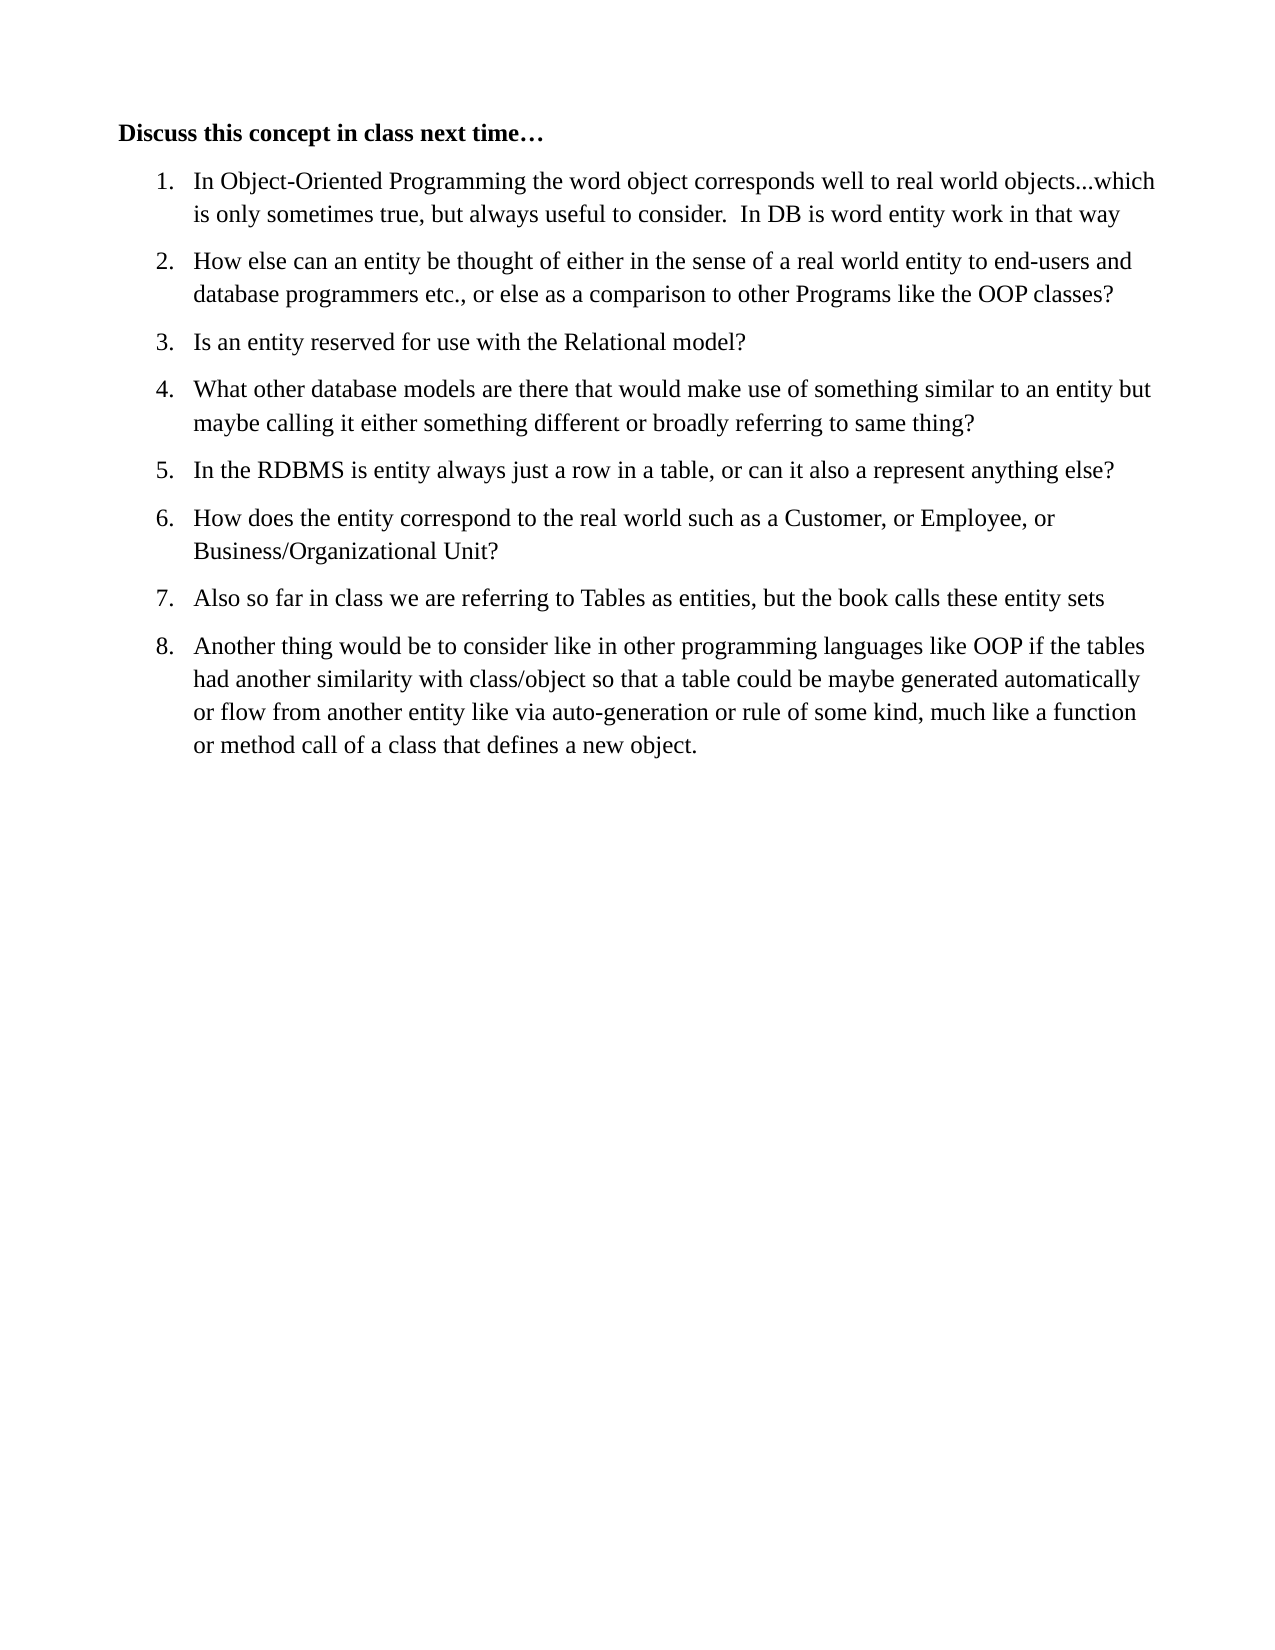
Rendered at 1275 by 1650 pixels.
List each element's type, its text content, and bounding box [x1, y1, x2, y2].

list How does the entity correspond to the real world such as a Customer, or Employee, or Business/Organizational Unit? [156, 503, 1157, 564]
list In Object-Oriented Programming the word object corresponds well to real world objects...which is only sometimes true, but always useful to consider. In DB is word entity work in that way [156, 166, 1157, 227]
list How else can an entity be thought of either in the sense of a real world entity to end-users and database programmers etc., or else as a comparison to other Programs like the OOP classes? [156, 246, 1157, 308]
text Discuss this concept in class next time… [118, 118, 1157, 147]
list Is an entity reserved for use with the Relational model? [156, 327, 1157, 356]
list What other database models are there that would make use of something similar to an entity but maybe calling it either something different or broadly referring to same thing? [156, 374, 1157, 436]
list In the RDBMS is entity always just a row in a table, or can it also a represent anything else? [156, 455, 1157, 484]
list Another thing would be to consider like in other programming languages like OOP if the tables had another similarity with class/object so that a table could be maybe generated automatically or flow from another entity like via auto-generation or rule of some kind, much like a function or method call of a class that defines a new object. [156, 631, 1157, 759]
list Also so far in class we are referring to Tables as entities, but the book calls these entity sets [156, 583, 1157, 612]
